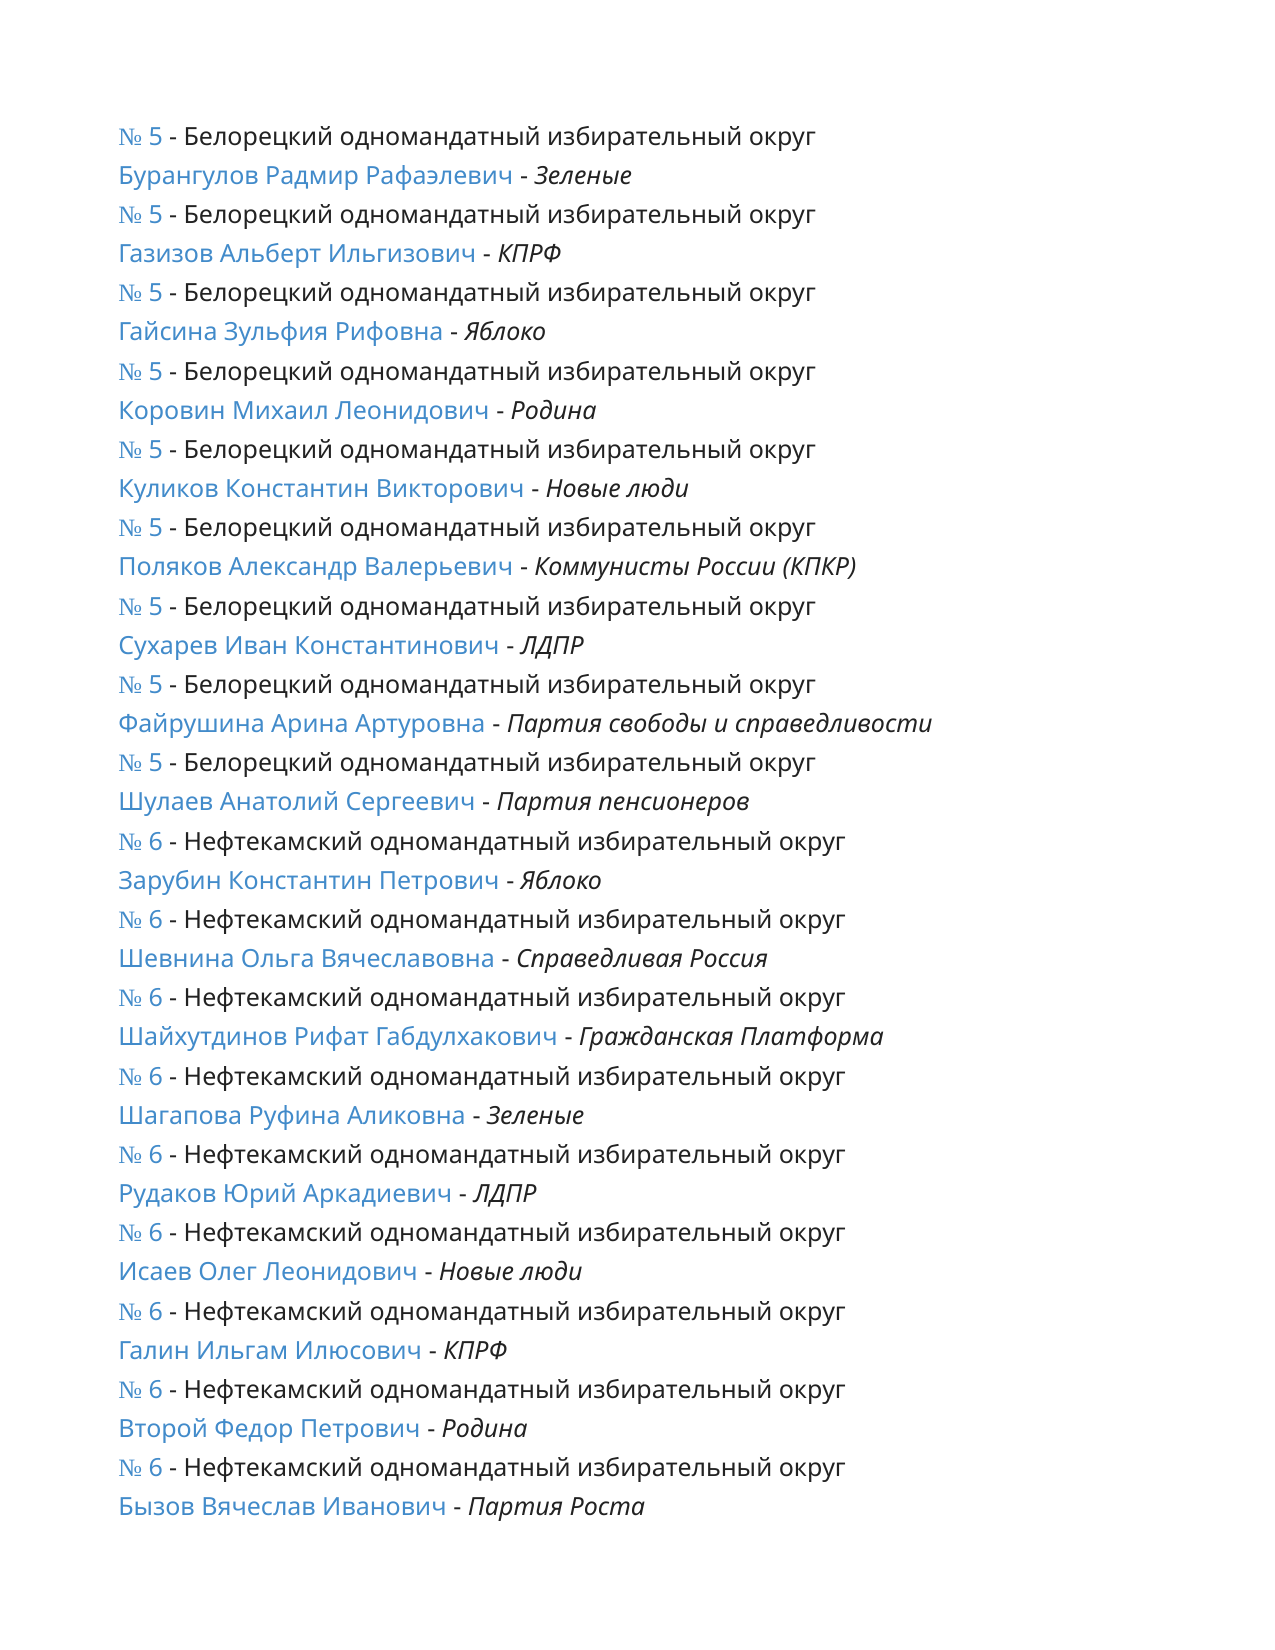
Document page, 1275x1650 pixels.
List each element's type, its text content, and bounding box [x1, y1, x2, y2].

text № 6 - Нефтекамский одномандатный избирательный округ [118, 1215, 1157, 1249]
text Бызов Вячеслав Иванович - Партия Роста [118, 1489, 1157, 1523]
text Поляков Александр Валерьевич - Коммунисты России (КПКР) [118, 549, 1157, 583]
text № 5 - Белорецкий одномандатный избирательный округ [118, 745, 1157, 779]
text № 5 - Белорецкий одномандатный избирательный округ [118, 353, 1157, 387]
text Бурангулов Радмир Рафаэлевич - Зеленые [118, 157, 1157, 191]
text Исаев Олег Леонидович - Новые люди [118, 1254, 1157, 1288]
text № 6 - Нефтекамский одномандатный избирательный округ [118, 1293, 1157, 1327]
text № 6 - Нефтекамский одномандатный избирательный округ [118, 1371, 1157, 1406]
text № 6 - Нефтекамский одномандатный избирательный округ [118, 1450, 1157, 1484]
text № 5 - Белорецкий одномандатный избирательный округ [118, 510, 1157, 544]
text Рудаков Юрий Аркадиевич - ЛДПР [118, 1176, 1157, 1210]
text Сухарев Иван Константинович - ЛДПР [118, 627, 1157, 661]
text № 5 - Белорецкий одномандатный избирательный округ [118, 666, 1157, 701]
text Галин Ильгам Илюсович - КПРФ [118, 1332, 1157, 1366]
text № 6 - Нефтекамский одномандатный избирательный округ [118, 1058, 1157, 1092]
text Коровин Михаил Леонидович - Родина [118, 392, 1157, 426]
text Куликов Константин Викторович - Новые люди [118, 471, 1157, 505]
text Газизов Альберт Ильгизович - КПРФ [118, 236, 1157, 270]
text Шайхутдинов Рифат Габдулхакович - Гражданская Платформа [118, 1019, 1157, 1053]
text № 5 - Белорецкий одномандатный избирательный округ [118, 588, 1157, 622]
text № 6 - Нефтекамский одномандатный избирательный округ [118, 823, 1157, 857]
text № 5 - Белорецкий одномандатный избирательный округ [118, 118, 1157, 152]
text № 6 - Нефтекамский одномандатный избирательный округ [118, 980, 1157, 1014]
text № 5 - Белорецкий одномандатный избирательный округ [118, 431, 1157, 466]
text Шулаев Анатолий Сергеевич - Партия пенсионеров [118, 784, 1157, 818]
text № 5 - Белорецкий одномандатный избирательный округ [118, 196, 1157, 231]
text № 6 - Нефтекамский одномандатный избирательный округ [118, 901, 1157, 936]
text № 6 - Нефтекамский одномандатный избирательный округ [118, 1136, 1157, 1171]
text Второй Федор Петрович - Родина [118, 1411, 1157, 1445]
text № 5 - Белорецкий одномандатный избирательный округ [118, 275, 1157, 309]
text Шагапова Руфина Аликовна - Зеленые [118, 1097, 1157, 1131]
text Файрушина Арина Артуровна - Партия свободы и справедливости [118, 706, 1157, 740]
text Шевнина Ольга Вячеславовна - Справедливая Россия [118, 941, 1157, 975]
text Зарубин Константин Петрович - Яблоко [118, 862, 1157, 896]
text Гайсина Зульфия Рифовна - Яблоко [118, 314, 1157, 348]
